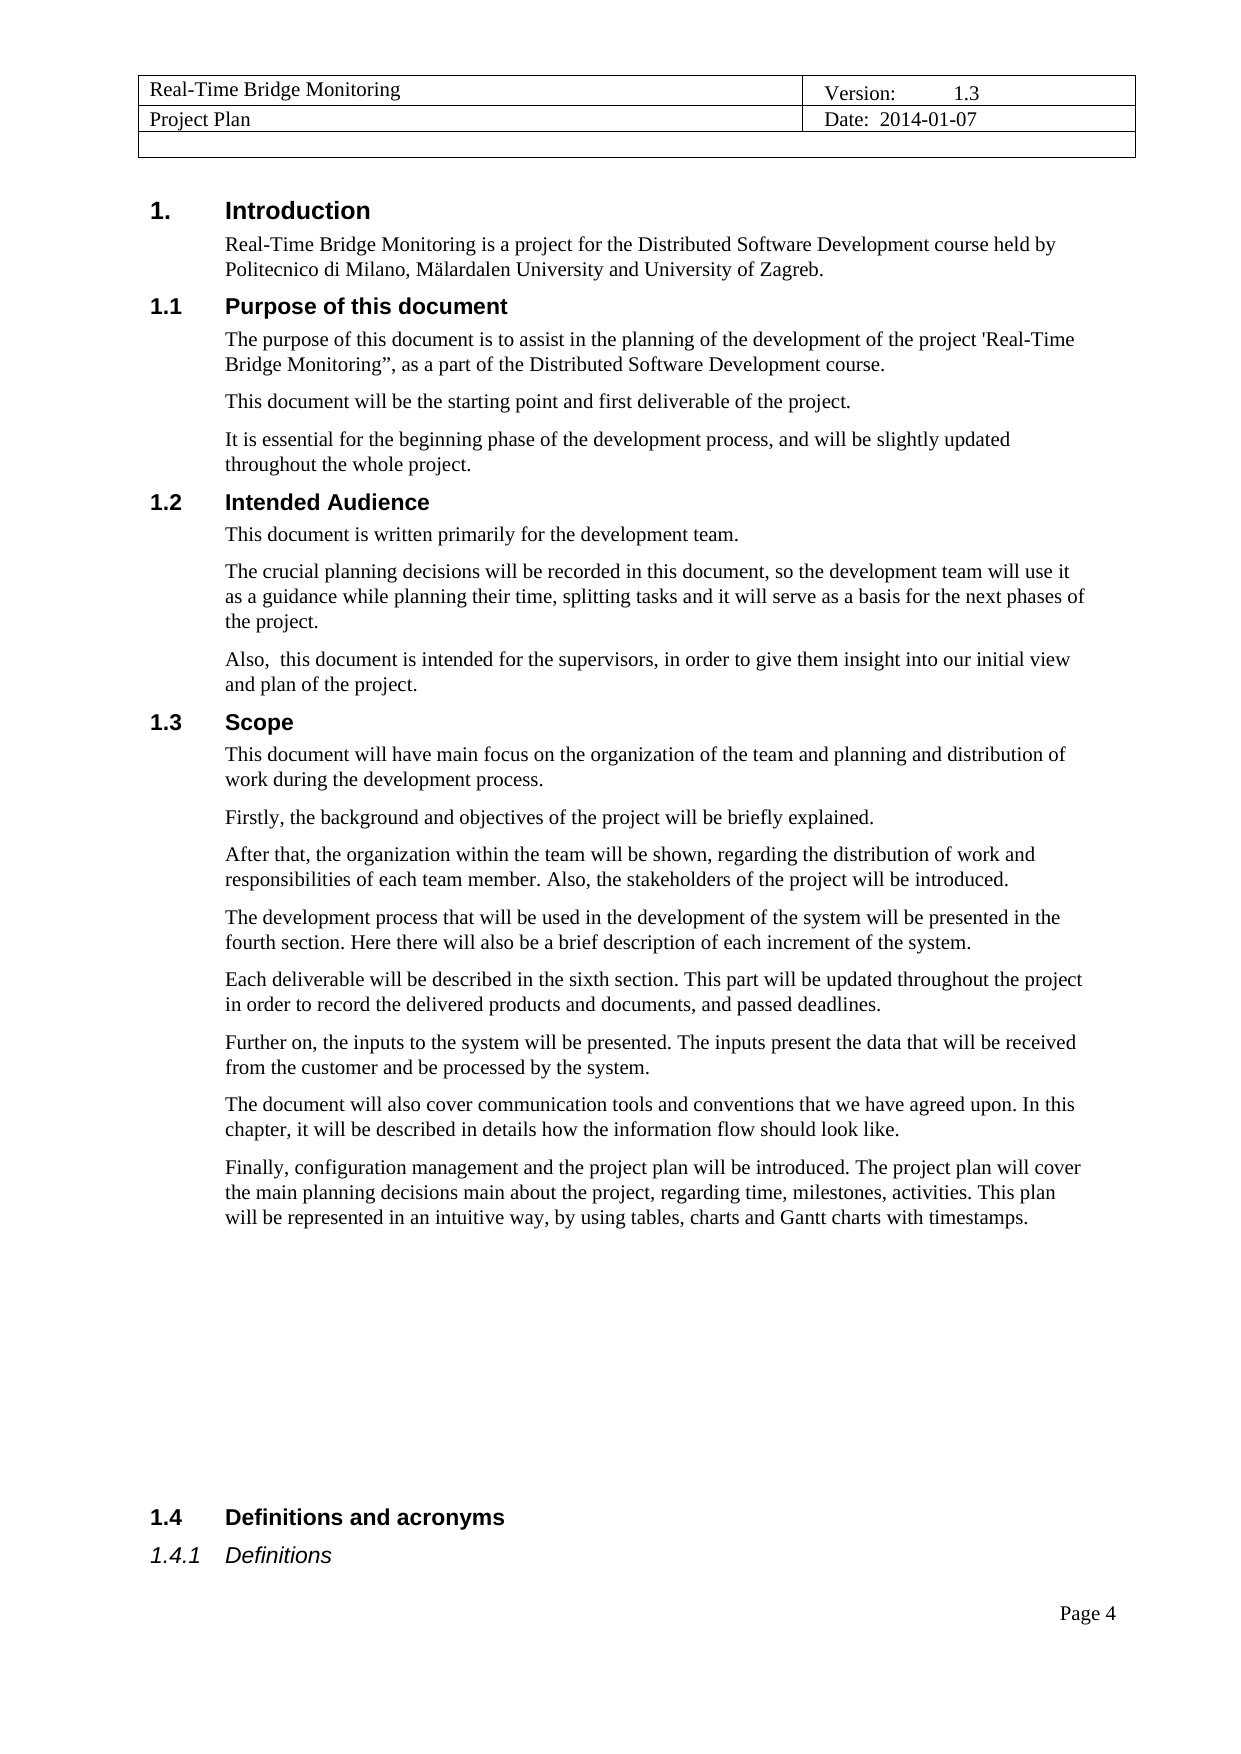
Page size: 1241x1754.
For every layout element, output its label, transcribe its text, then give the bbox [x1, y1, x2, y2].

text Each deliverable will be described in the sixth section. This part will be updated throughout the project in order to record the delivered products and documents, and passed deadlines. [225, 966, 1090, 1016]
subtitle Scope [150, 708, 1090, 735]
subtitle Definitions and acronyms [150, 1504, 1090, 1530]
text Real-Time Bridge Monitoring is a project for the Distributed Software Development course held by Politecnico di Milano, Mälardalen University and University of Zagreb. [225, 231, 1090, 281]
subtitle Purpose of this document [150, 293, 1090, 320]
text This document will be the starting point and first deliverable of the project. [225, 388, 1090, 413]
text The document will also cover communication tools and conventions that we have agreed upon. In this chapter, it will be described in details how the information flow should look like. [225, 1091, 1090, 1141]
text The development process that will be used in the development of the system will be presented in the fourth section. Here there will also be a brief description of each increment of the system. [225, 904, 1090, 954]
text Also, this document is intended for the supervisors, in order to give them insight into our initial view and plan of the project. [225, 646, 1090, 696]
text Finally, configuration management and the project plan will be introduced. The project plan will cover the main planning decisions main about the project, regarding time, milestones, activities. This plan will be represented in an intuitive way, by using tables, charts and Gantt charts with timestamps. [225, 1154, 1090, 1229]
text The purpose of this document is to assist in the planning of the development of the project 'Real-Time Bridge Monitoring”, as a part of the Distributed Software Development course. [225, 326, 1090, 376]
text Further on, the inputs to the system will be presented. The inputs present the data that will be received from the customer and be processed by the system. [225, 1029, 1090, 1079]
subtitle Definitions [150, 1542, 1090, 1569]
text This document is written primarily for the development team. [225, 521, 1090, 546]
text Firstly, the background and objectives of the project will be briefly explained. [225, 804, 1090, 829]
subtitle Intended Audience [150, 488, 1090, 515]
text After that, the organization within the team will be shown, regarding the distribution of work and responsibilities of each team member. Also, the stakeholders of the project will be introduced. [225, 841, 1090, 891]
text This document will have main focus on the organization of the team and planning and distribution of work during the development process. [225, 741, 1090, 791]
text The crucial planning decisions will be recorded in this document, so the development team will use it as a guidance while planning their time, splitting tasks and it will serve as a basis for the next phases of the project. [225, 558, 1090, 633]
text It is essential for the beginning phase of the development process, and will be slightly updated throughout the whole project. [225, 426, 1090, 476]
subtitle Introduction [150, 196, 1090, 224]
